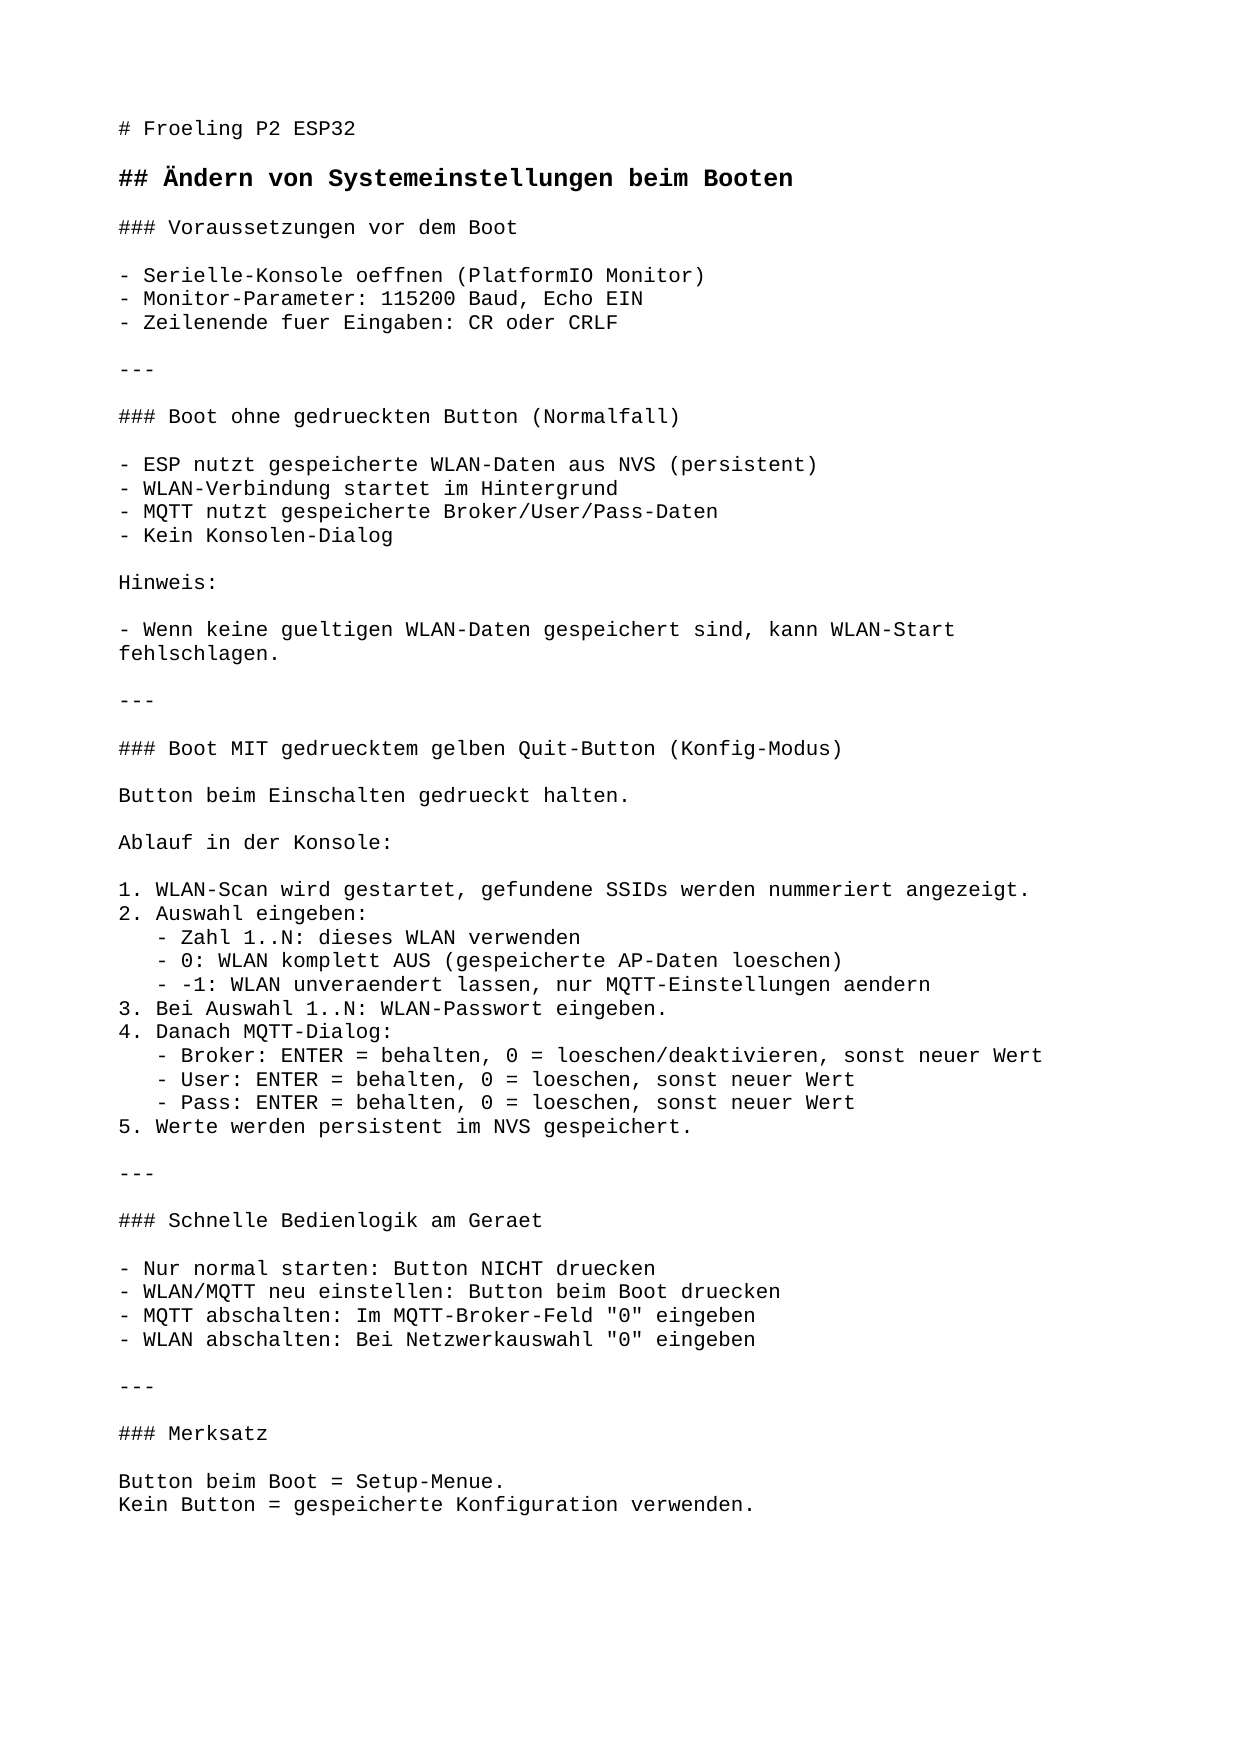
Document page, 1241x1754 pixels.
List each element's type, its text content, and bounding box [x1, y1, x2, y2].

text - -1: WLAN unveraendert lassen, nur MQTT-Einstellungen aendern [118, 974, 1122, 998]
text Button beim Einschalten gedrueckt halten. [118, 785, 1122, 808]
text 3. Bei Auswahl 1..N: WLAN-Passwort eingeben. [118, 998, 1122, 1021]
text 5. Werte werden persistent im NVS gespeichert. [118, 1116, 1122, 1139]
text ### Boot ohne gedrueckten Button (Normalfall) [118, 407, 1122, 430]
text ### Merksatz [118, 1423, 1122, 1447]
text --- [118, 1163, 1122, 1187]
text - User: ENTER = behalten, 0 = loeschen, sonst neuer Wert [118, 1069, 1122, 1092]
text - MQTT nutzt gespeicherte Broker/User/Pass-Daten [118, 501, 1122, 525]
text 4. Danach MQTT-Dialog: [118, 1021, 1122, 1045]
text 1. WLAN-Scan wird gestartet, gefundene SSIDs werden nummeriert angezeigt. [118, 879, 1122, 903]
text Kein Button = gespeicherte Konfiguration verwenden. [118, 1494, 1122, 1518]
text - 0: WLAN komplett AUS (gespeicherte AP-Daten loeschen) [118, 950, 1122, 974]
text - Zeilenende fuer Eingaben: CR oder CRLF [118, 312, 1122, 336]
text - Zahl 1..N: dieses WLAN verwenden [118, 927, 1122, 950]
text --- [118, 1376, 1122, 1400]
text Ablauf in der Konsole: [118, 832, 1122, 856]
text ## Ändern von Systemeinstellungen beim Booten [118, 165, 1122, 194]
text - WLAN/MQTT neu einstellen: Button beim Boot druecken [118, 1281, 1122, 1305]
text - Broker: ENTER = behalten, 0 = loeschen/deaktivieren, sonst neuer Wert [118, 1045, 1122, 1069]
text Button beim Boot = Setup-Menue. [118, 1471, 1122, 1494]
text ### Schnelle Bedienlogik am Geraet [118, 1211, 1122, 1234]
text # Froeling P2 ESP32 [118, 118, 1122, 142]
text - ESP nutzt gespeicherte WLAN-Daten aus NVS (persistent) [118, 454, 1122, 477]
text - Monitor-Parameter: 115200 Baud, Echo EIN [118, 288, 1122, 312]
text --- [118, 690, 1122, 714]
text - WLAN-Verbindung startet im Hintergrund [118, 477, 1122, 501]
text --- [118, 359, 1122, 383]
text - Pass: ENTER = behalten, 0 = loeschen, sonst neuer Wert [118, 1092, 1122, 1116]
text Hinweis: [118, 572, 1122, 596]
text - Kein Konsolen-Dialog [118, 525, 1122, 548]
text - Serielle-Konsole oeffnen (PlatformIO Monitor) [118, 265, 1122, 288]
text 2. Auswahl eingeben: [118, 903, 1122, 927]
text - WLAN abschalten: Bei Netzwerkauswahl "0" eingeben [118, 1329, 1122, 1352]
text - MQTT abschalten: Im MQTT-Broker-Feld "0" eingeben [118, 1305, 1122, 1329]
text - Wenn keine gueltigen WLAN-Daten gespeichert sind, kann WLAN-Start fehlschlagen. [118, 619, 1122, 667]
text ### Voraussetzungen vor dem Boot [118, 217, 1122, 241]
text ### Boot MIT gedruecktem gelben Quit-Button (Konfig-Modus) [118, 738, 1122, 761]
text - Nur normal starten: Button NICHT druecken [118, 1258, 1122, 1281]
